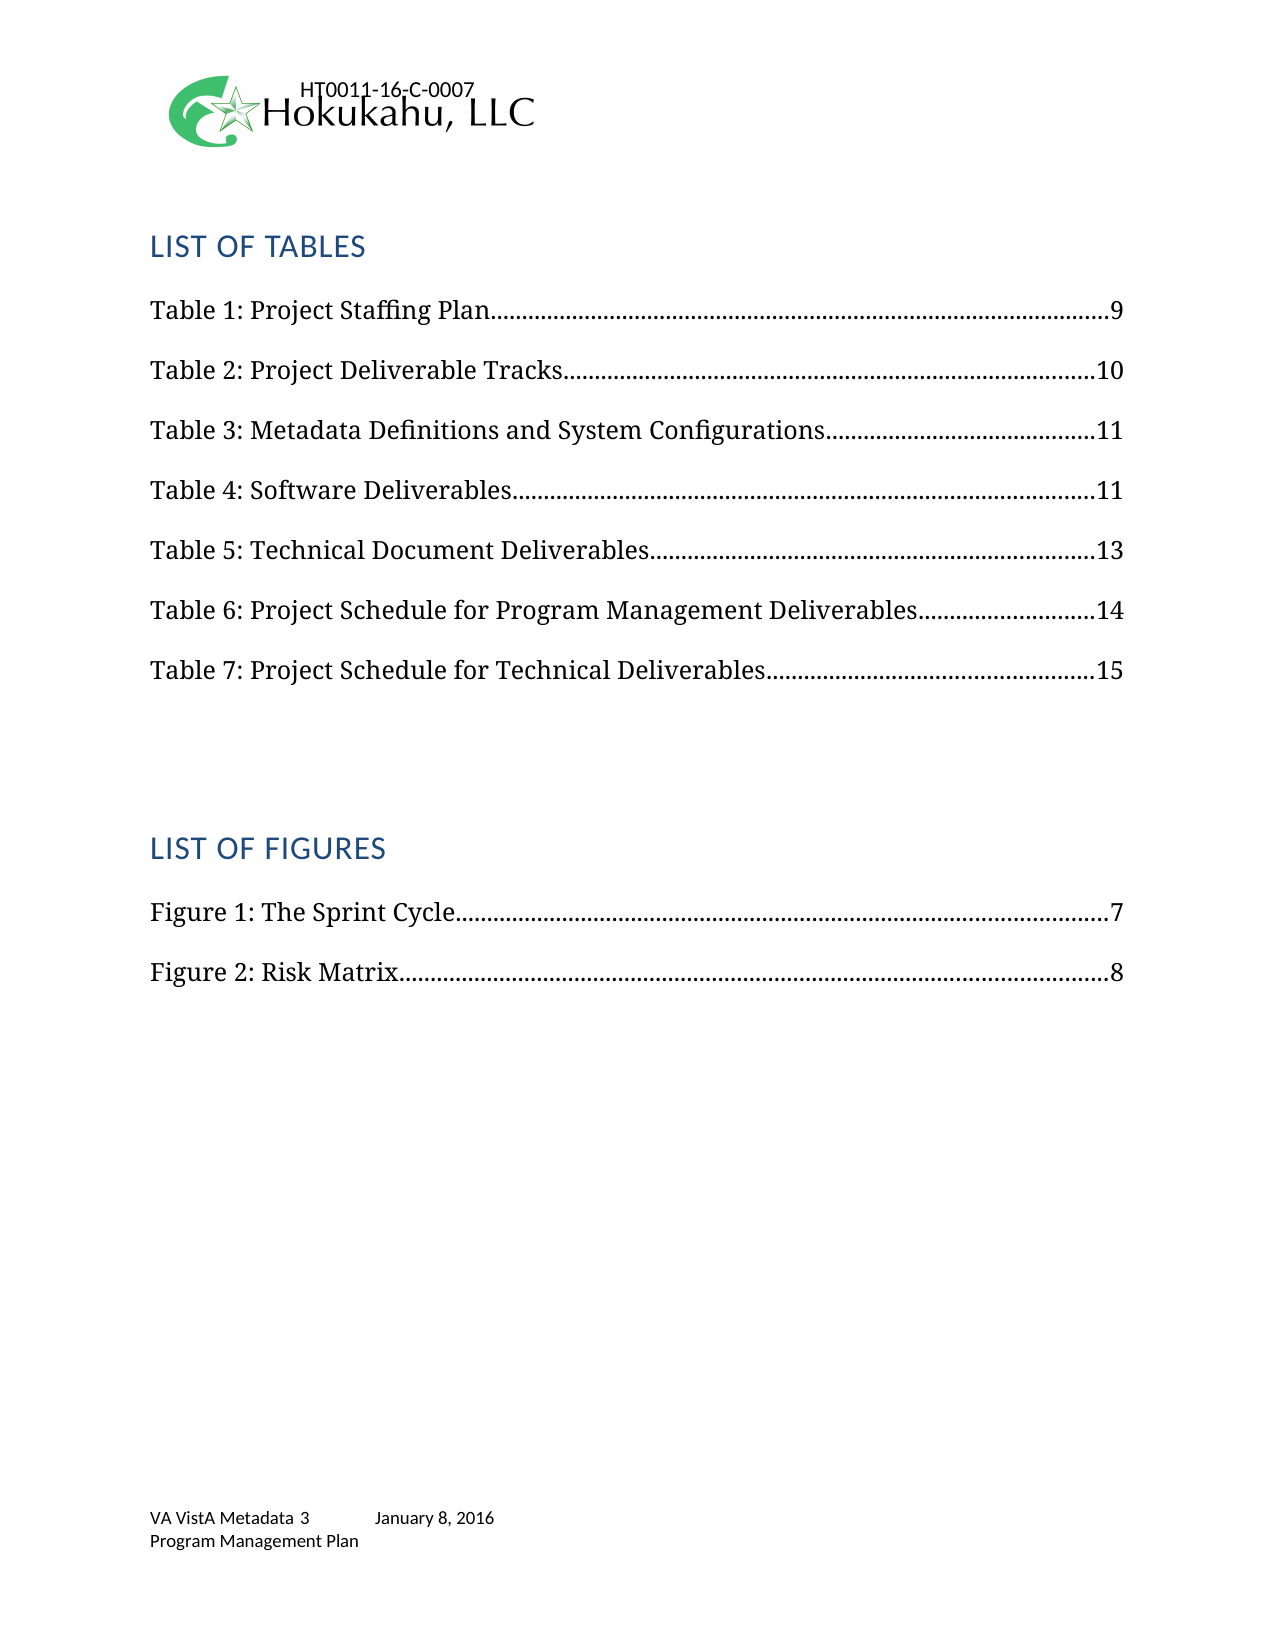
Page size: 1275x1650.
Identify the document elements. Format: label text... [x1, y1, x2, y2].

text Table 2: Project Deliverable Tracks 10 [150, 353, 1125, 387]
text Figure 1: The Sprint Cycle 7 [150, 894, 1125, 928]
subtitle List of Figures [150, 827, 1125, 867]
text Table 1: Project Staffing Plan 9 [150, 293, 1125, 327]
text Table 3: Metadata Definitions and System Configurations 11 [150, 413, 1125, 447]
text Figure 2: Risk Matrix 8 [150, 954, 1125, 988]
picture [168, 75, 538, 150]
text Table 6: Project Schedule for Program Management Deliverables 14 [150, 593, 1125, 627]
text Table 4: Software Deliverables 11 [150, 473, 1125, 507]
text Table 5: Technical Document Deliverables 13 [150, 533, 1125, 567]
subtitle List of Tables [150, 225, 1125, 266]
text Table 7: Project Schedule for Technical Deliverables 15 [150, 653, 1125, 687]
